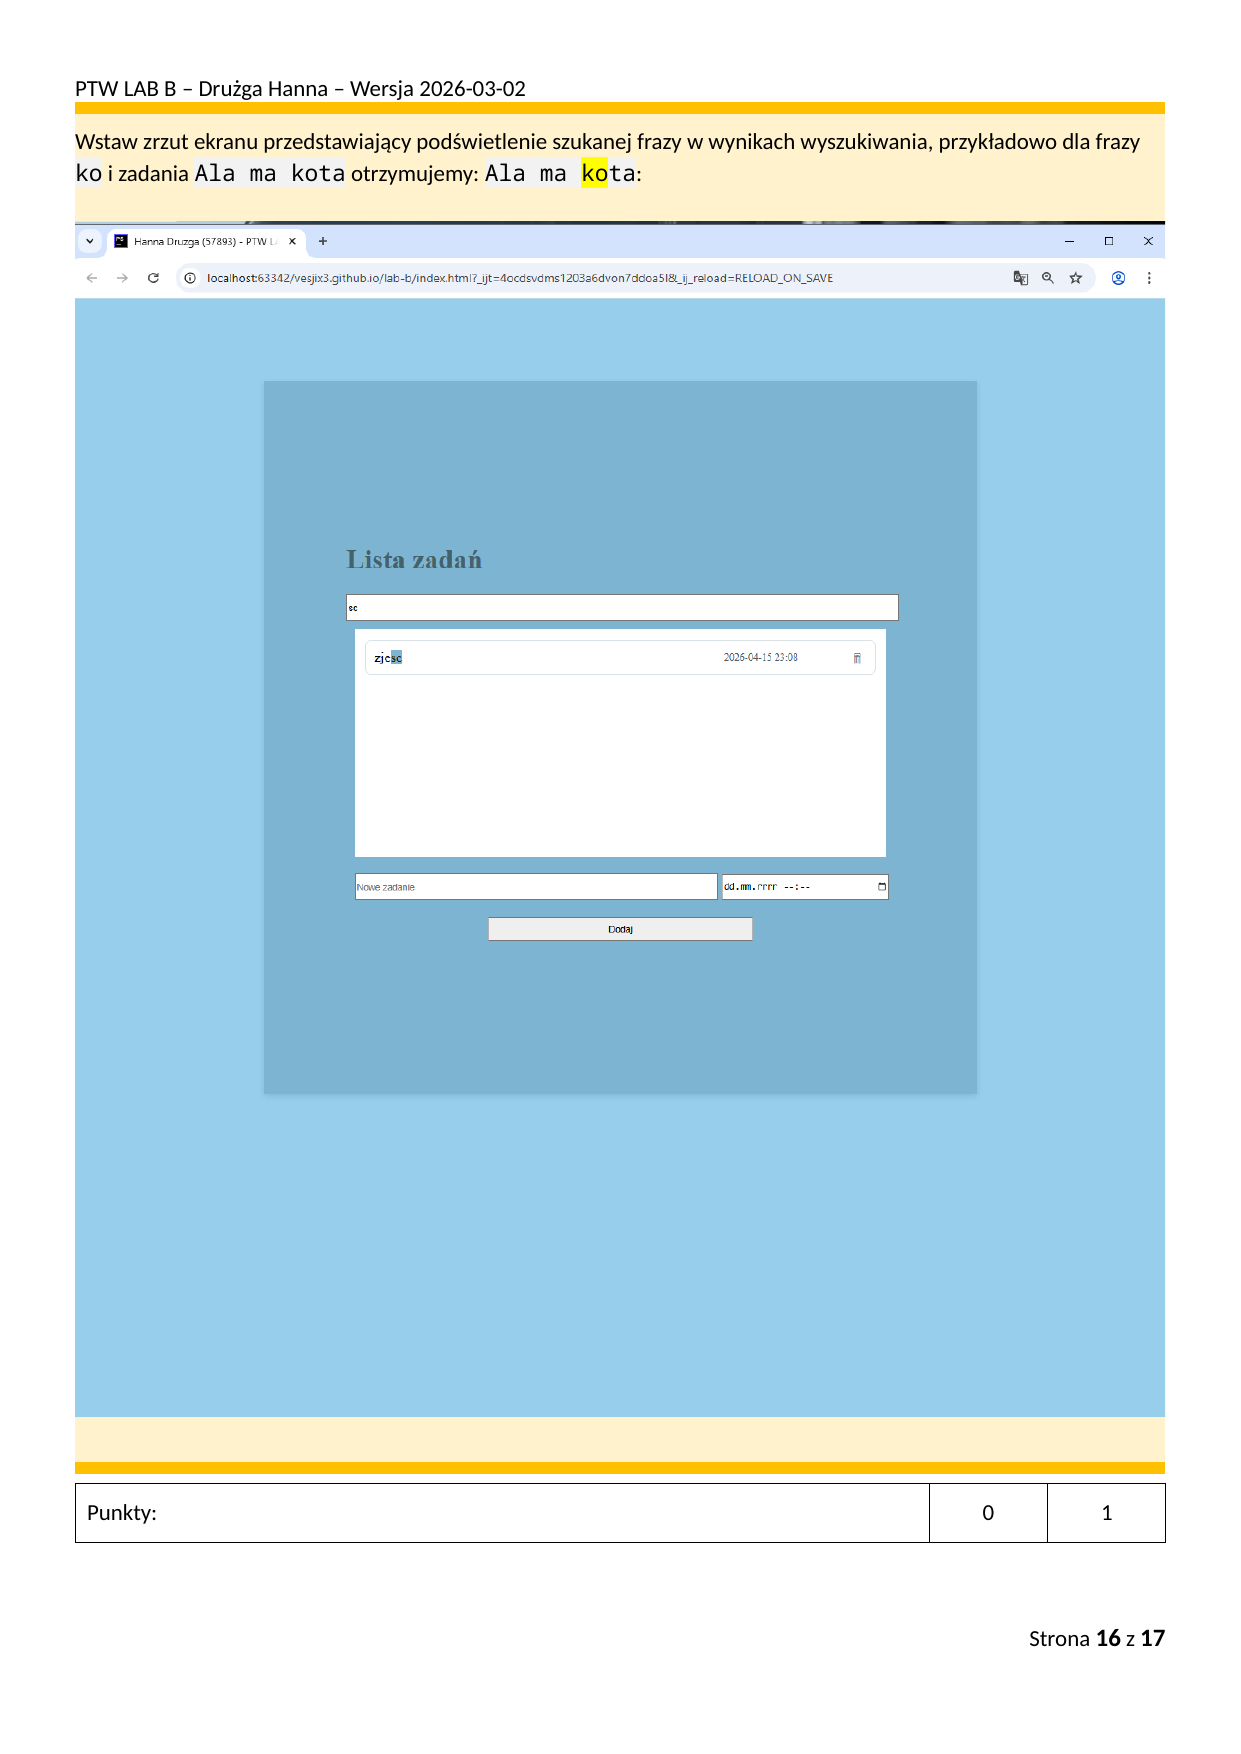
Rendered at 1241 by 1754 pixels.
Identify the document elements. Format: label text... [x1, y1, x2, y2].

picture [75, 221, 1166, 1417]
table_header Punkty: [76, 1484, 929, 1542]
table_header 0 [930, 1484, 1047, 1542]
table_header 1 [1048, 1484, 1165, 1542]
text Wstaw zrzut ekranu przedstawiający podświetlenie szukanej frazy w wynikach wyszukiwania, przykładowo dla frazy ko i zadania Ala ma kota otrzymujemy: Ala ma kota: [75, 114, 1165, 166]
